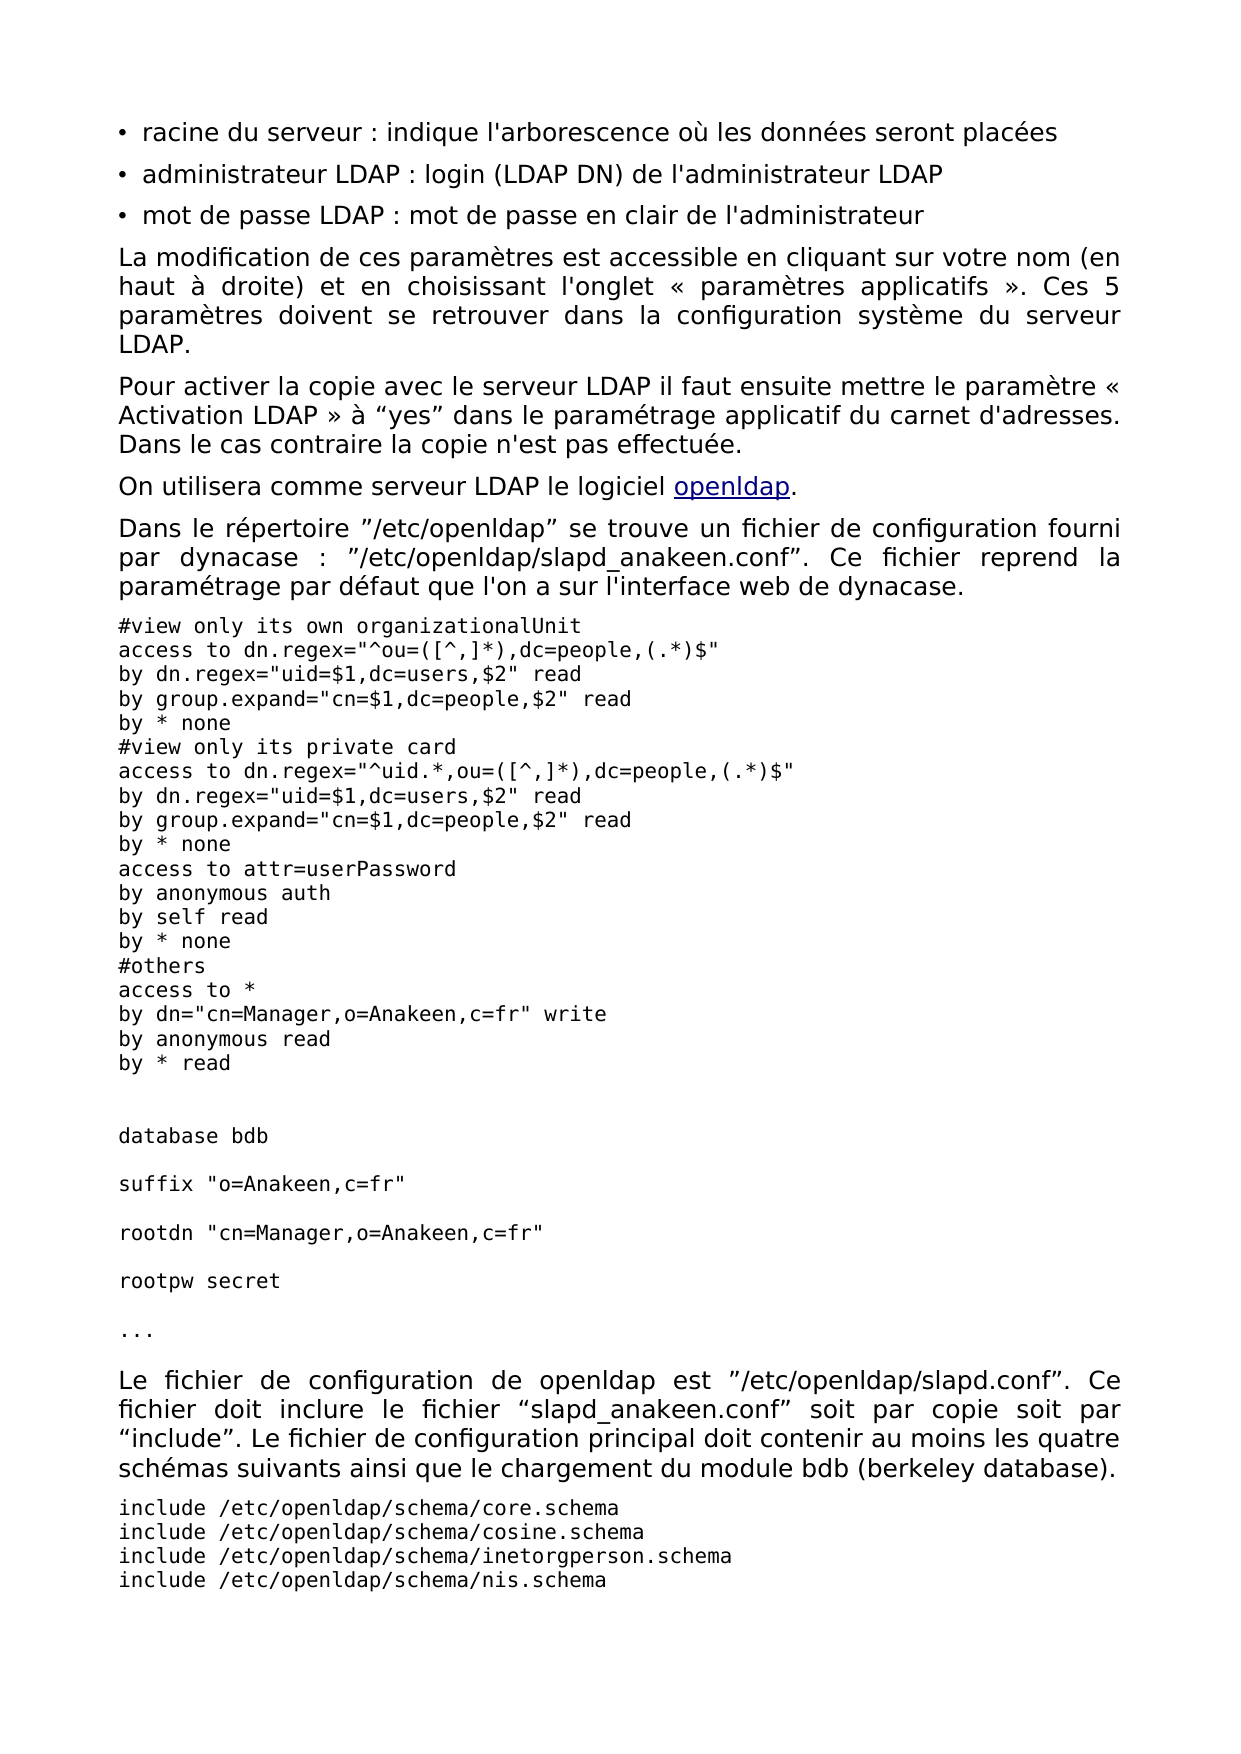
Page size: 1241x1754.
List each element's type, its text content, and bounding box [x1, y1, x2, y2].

text #view only its own organizationalUnit access to dn.regex="^ou=([^,]*),dc=people,(.*)$" by dn.regex="uid=$1,dc=users,$2" read by group.expand="cn=$1,dc=people,$2" read by * none #view only its private card access to dn.regex="^uid.*,ou=([^,]*),dc=people,(.*)$" by dn.regex="uid=$1,dc=users,$2" read by group.expand="cn=$1,dc=people,$2" read by * none access to attr=userPassword by anonymous auth by self read by * none #others access to * by dn="cn=Manager,o=Anakeen,c=fr" write by anonymous read by * read database bdb suffix "o=Anakeen,c=fr" rootdn "cn=Manager,o=Anakeen,c=fr" rootpw secret ... [118, 614, 1122, 1366]
text On utilisera comme serveur LDAP le logiciel openldap. [118, 472, 1122, 501]
text include /etc/openldap/schema/core.schema include /etc/openldap/schema/cosine.schema include /etc/openldap/schema/inetorgperson.schema include /etc/openldap/schema/nis.schema [118, 1496, 1122, 1617]
text La modification de ces paramètres est accessible en cliquant sur votre nom (en haut à droite) et en choisissant l'onglet « paramètres applicatifs ». Ces 5 paramètres doivent se retrouver dans la configuration système du serveur LDAP. [118, 243, 1122, 360]
text Pour activer la copie avec le serveur LDAP il faut ensuite mettre le paramètre « Activation LDAP » à “yes” dans le paramétrage applicatif du carnet d'adresses. Dans le cas contraire la copie n'est pas effectuée. [118, 372, 1122, 460]
text Le fichier de configuration de openldap est ”/etc/openldap/slapd.conf”. Ce fichier doit inclure le fichier “slapd_anakeen.conf” soit par copie soit par “include”. Le fichier de configuration principal doit contenir au moins les quatre schémas suivants ainsi que le chargement du module bdb (berkeley database). [118, 1366, 1122, 1483]
list racine du serveur : indique l'arborescence où les données seront placées [118, 118, 1122, 147]
text Dans le répertoire ”/etc/openldap” se trouve un fichier de configuration fourni par dynacase : ”/etc/openldap/slapd_anakeen.conf”. Ce fichier reprend la paramétrage par défaut que l'on a sur l'interface web de dynacase. [118, 514, 1122, 601]
list administrateur LDAP : login (LDAP DN) de l'administrateur LDAP [118, 160, 1122, 189]
list mot de passe LDAP : mot de passe en clair de l'administrateur [118, 201, 1122, 231]
